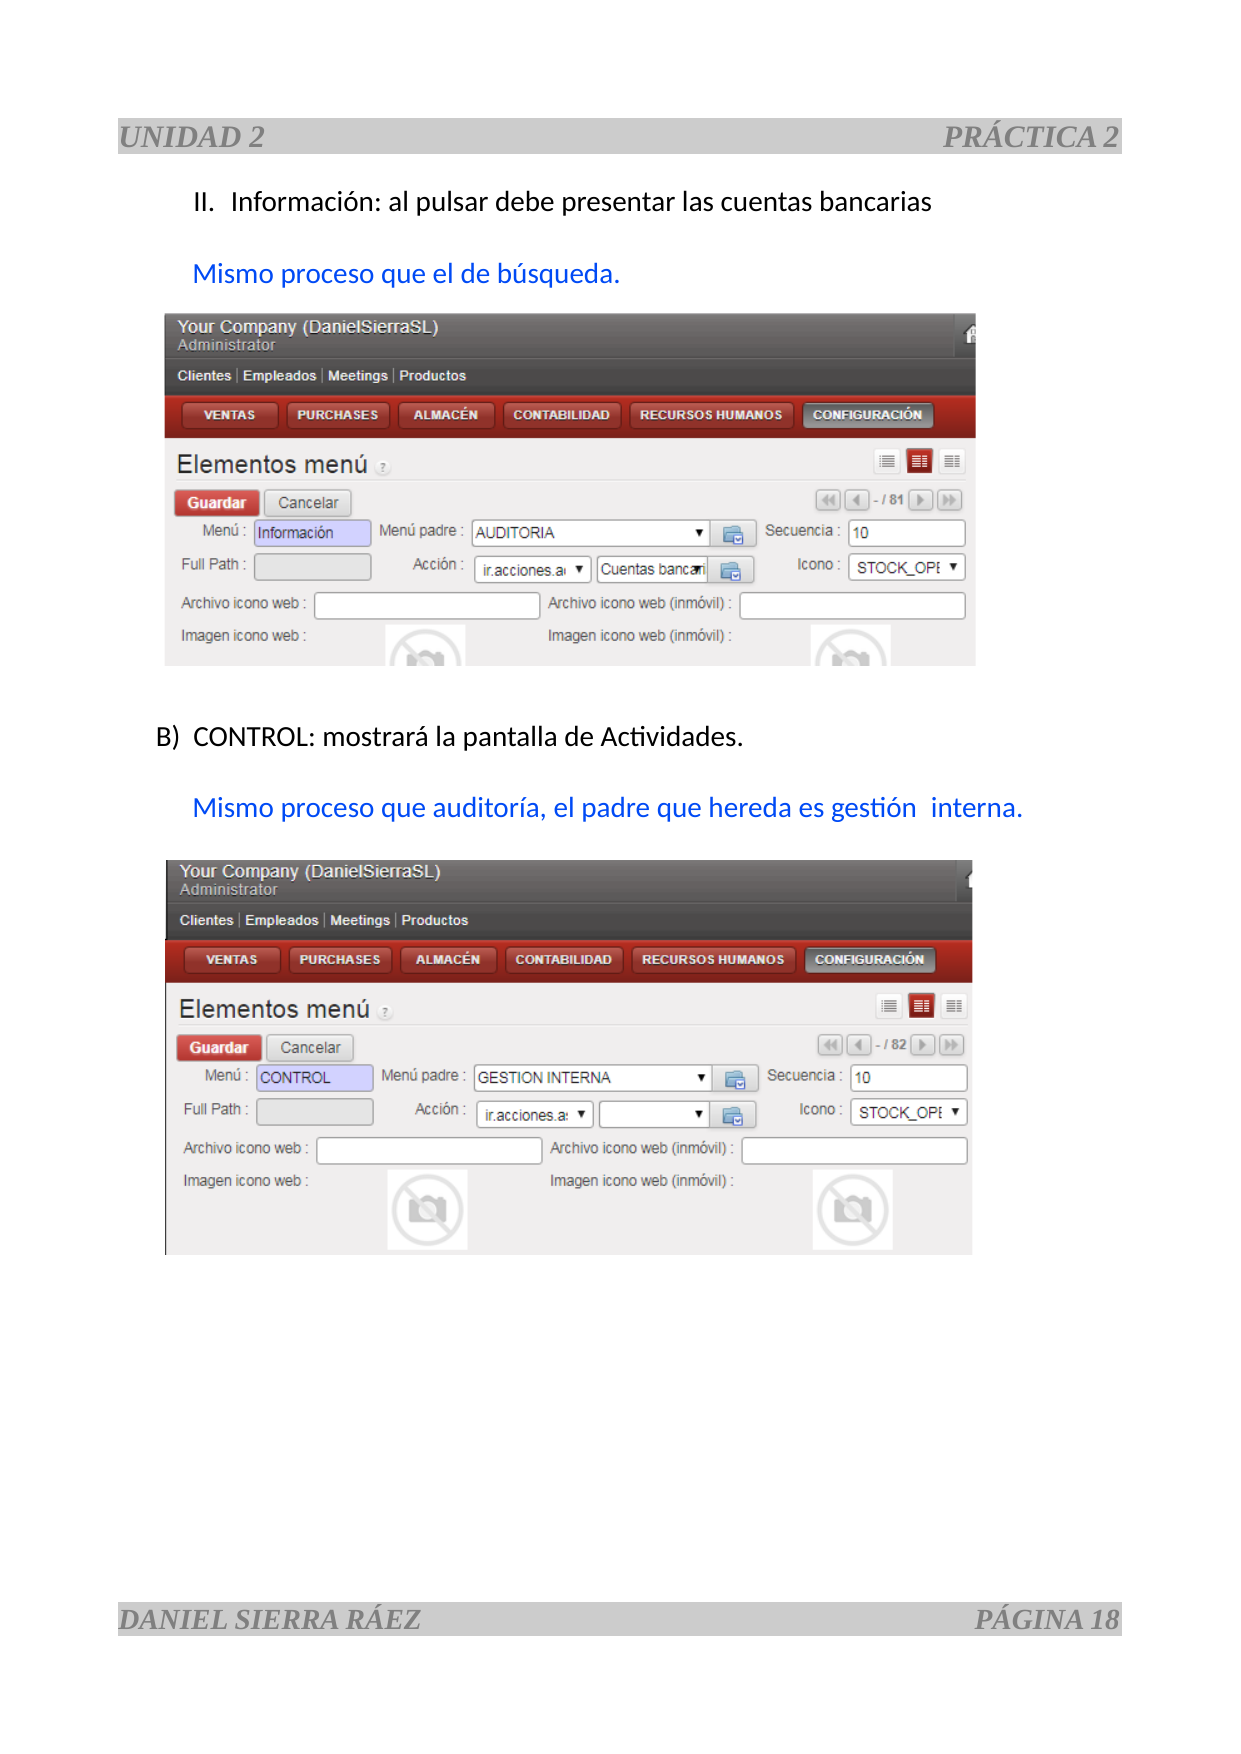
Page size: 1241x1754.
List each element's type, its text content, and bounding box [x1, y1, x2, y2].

picture [164, 313, 976, 666]
text Mismo proceso que el de búsqueda. [118, 255, 1122, 290]
text Mismo proceso que auditoría, el padre que hereda es gestión interna. [118, 789, 1122, 825]
list CONTROL: mostrará la pantalla de Actividades. [156, 718, 1122, 753]
list Información: al pulsar debe presentar las cuentas bancarias [193, 183, 1122, 219]
picture [165, 860, 973, 1255]
